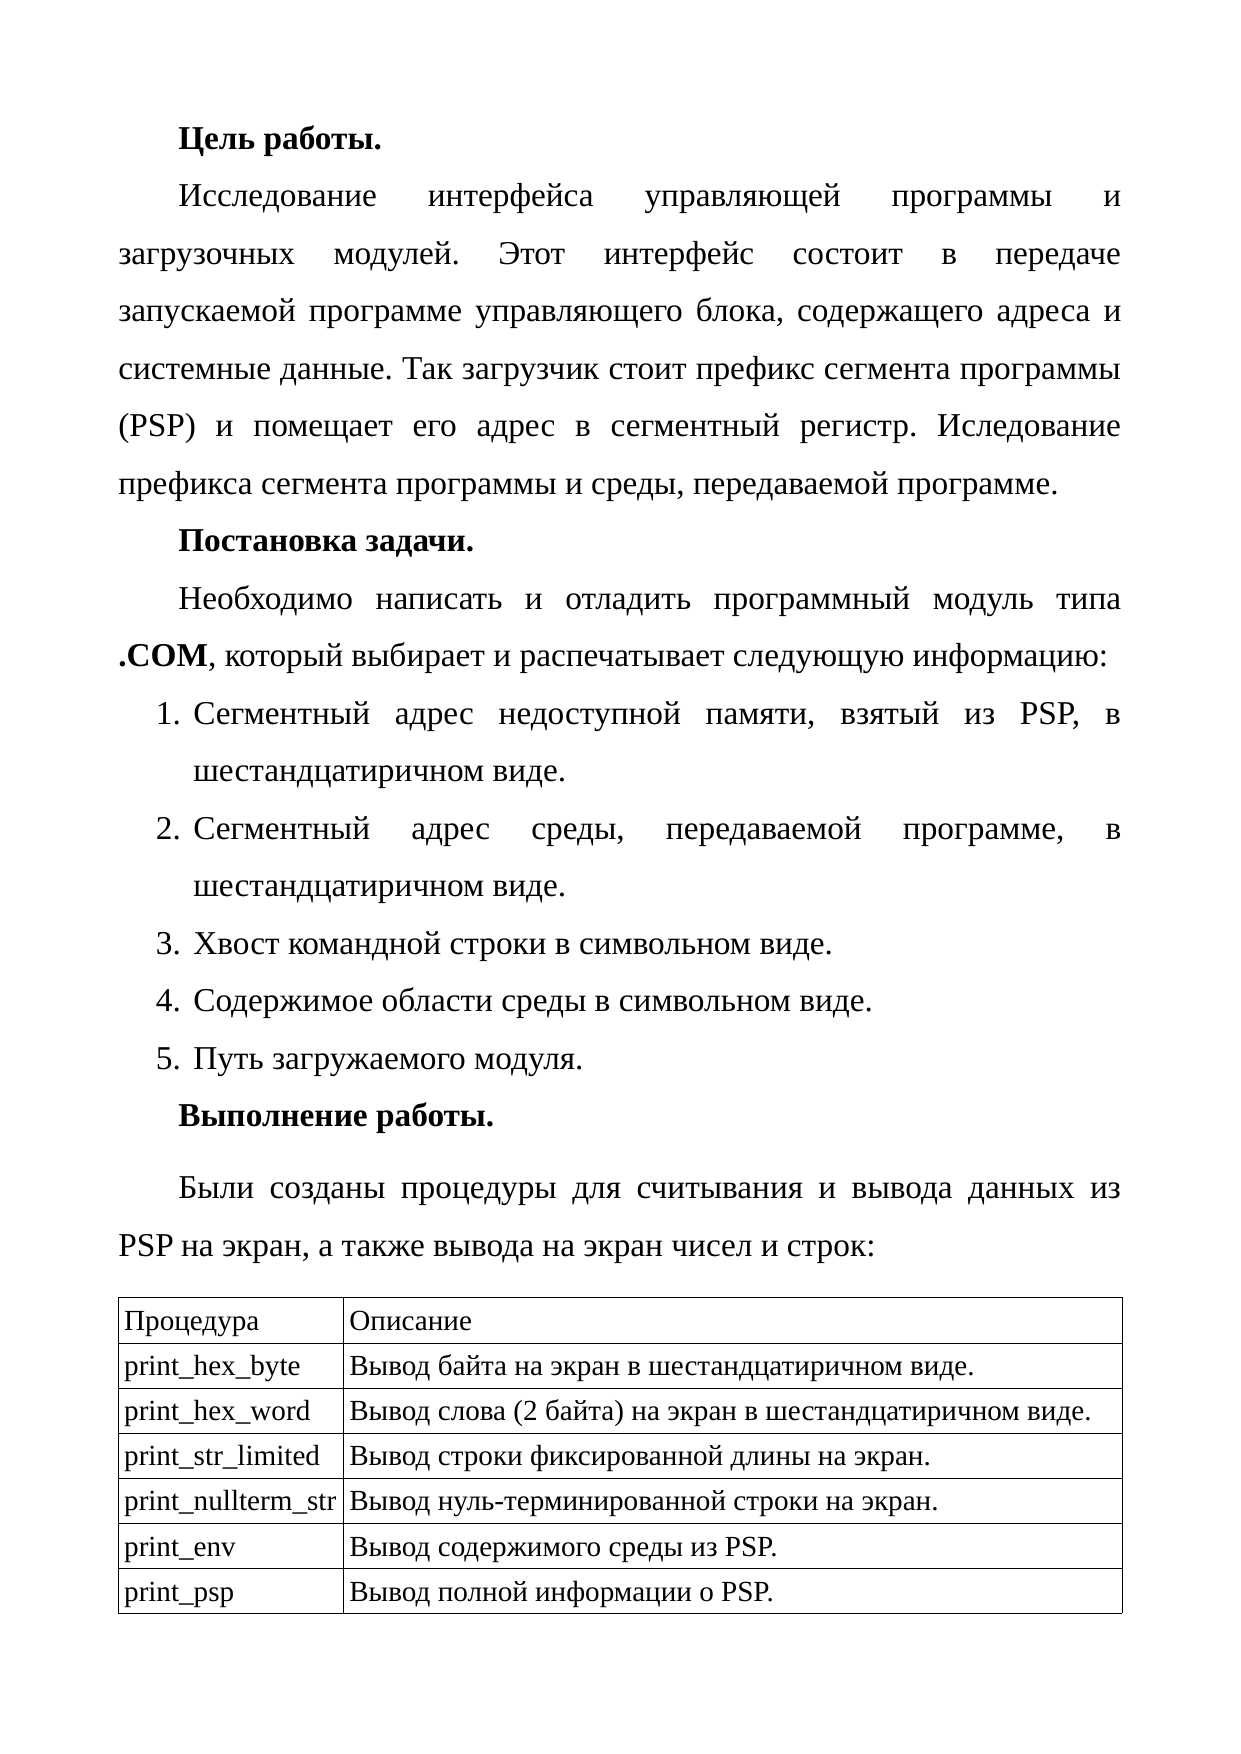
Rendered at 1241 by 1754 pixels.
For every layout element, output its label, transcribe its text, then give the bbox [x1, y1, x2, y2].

text Постановка задачи. [118, 521, 1122, 559]
table_header Процедура [119, 1298, 343, 1342]
table_cell Вывод слова (2 байта) на экран в шестандцатиричном виде. [344, 1389, 1122, 1433]
table_cell Вывод содержимого среды из PSP. [344, 1524, 1122, 1568]
table_cell Вывод полной информации о PSP. [344, 1569, 1122, 1613]
text Выполнение работы. [118, 1096, 1122, 1134]
list Содержимое области среды в символьном виде. [156, 981, 1122, 1019]
text Исследование интерфейса управляющей программы и загрузочных модулей. Этот интерфейс состоит в передаче запускаемой программе управляющего блока, содержащего адреса и системные данные. Так загрузчик стоит префикс сегмента программы (PSP) и помещает его адрес в сегментный регистр. Иследование префикса сегмента программы и среды, передаваемой программе. [118, 176, 1122, 501]
text Необходимо написать и отладить программный модуль типа .COM, который выбирает и распечатывает следующую информацию: [118, 578, 1122, 674]
list Сегментный адрес среды, передаваемой программе, в шестандцатиричном виде. [156, 808, 1122, 904]
table_cell print_psp [119, 1569, 343, 1613]
table_cell Вывод нуль-терминированной строки на экран. [344, 1479, 1122, 1523]
table_cell print_hex_byte [119, 1344, 343, 1387]
table_cell print_hex_word [119, 1389, 343, 1433]
list Хвост командной строки в символьном виде. [156, 923, 1122, 961]
table_header Описание [344, 1298, 1122, 1342]
table_cell print_str_limited [119, 1434, 343, 1478]
text Были созданы процедуры для считывания и вывода данных из PSP на экран, а также вывода на экран чисел и строк: [118, 1168, 1122, 1263]
table_cell Вывод байта на экран в шестандцатиричном виде. [344, 1344, 1122, 1387]
table_cell print_nullterm_str [119, 1479, 343, 1523]
table_cell Вывод строки фиксированной длины на экран. [344, 1434, 1122, 1478]
list Сегментный адрес недоступной памяти, взятый из PSP, в шестандцатиричном виде. [156, 693, 1122, 789]
text Цель работы. [118, 118, 1122, 156]
table_cell print_env [119, 1524, 343, 1568]
list Путь загружаемого модуля. [156, 1038, 1122, 1076]
